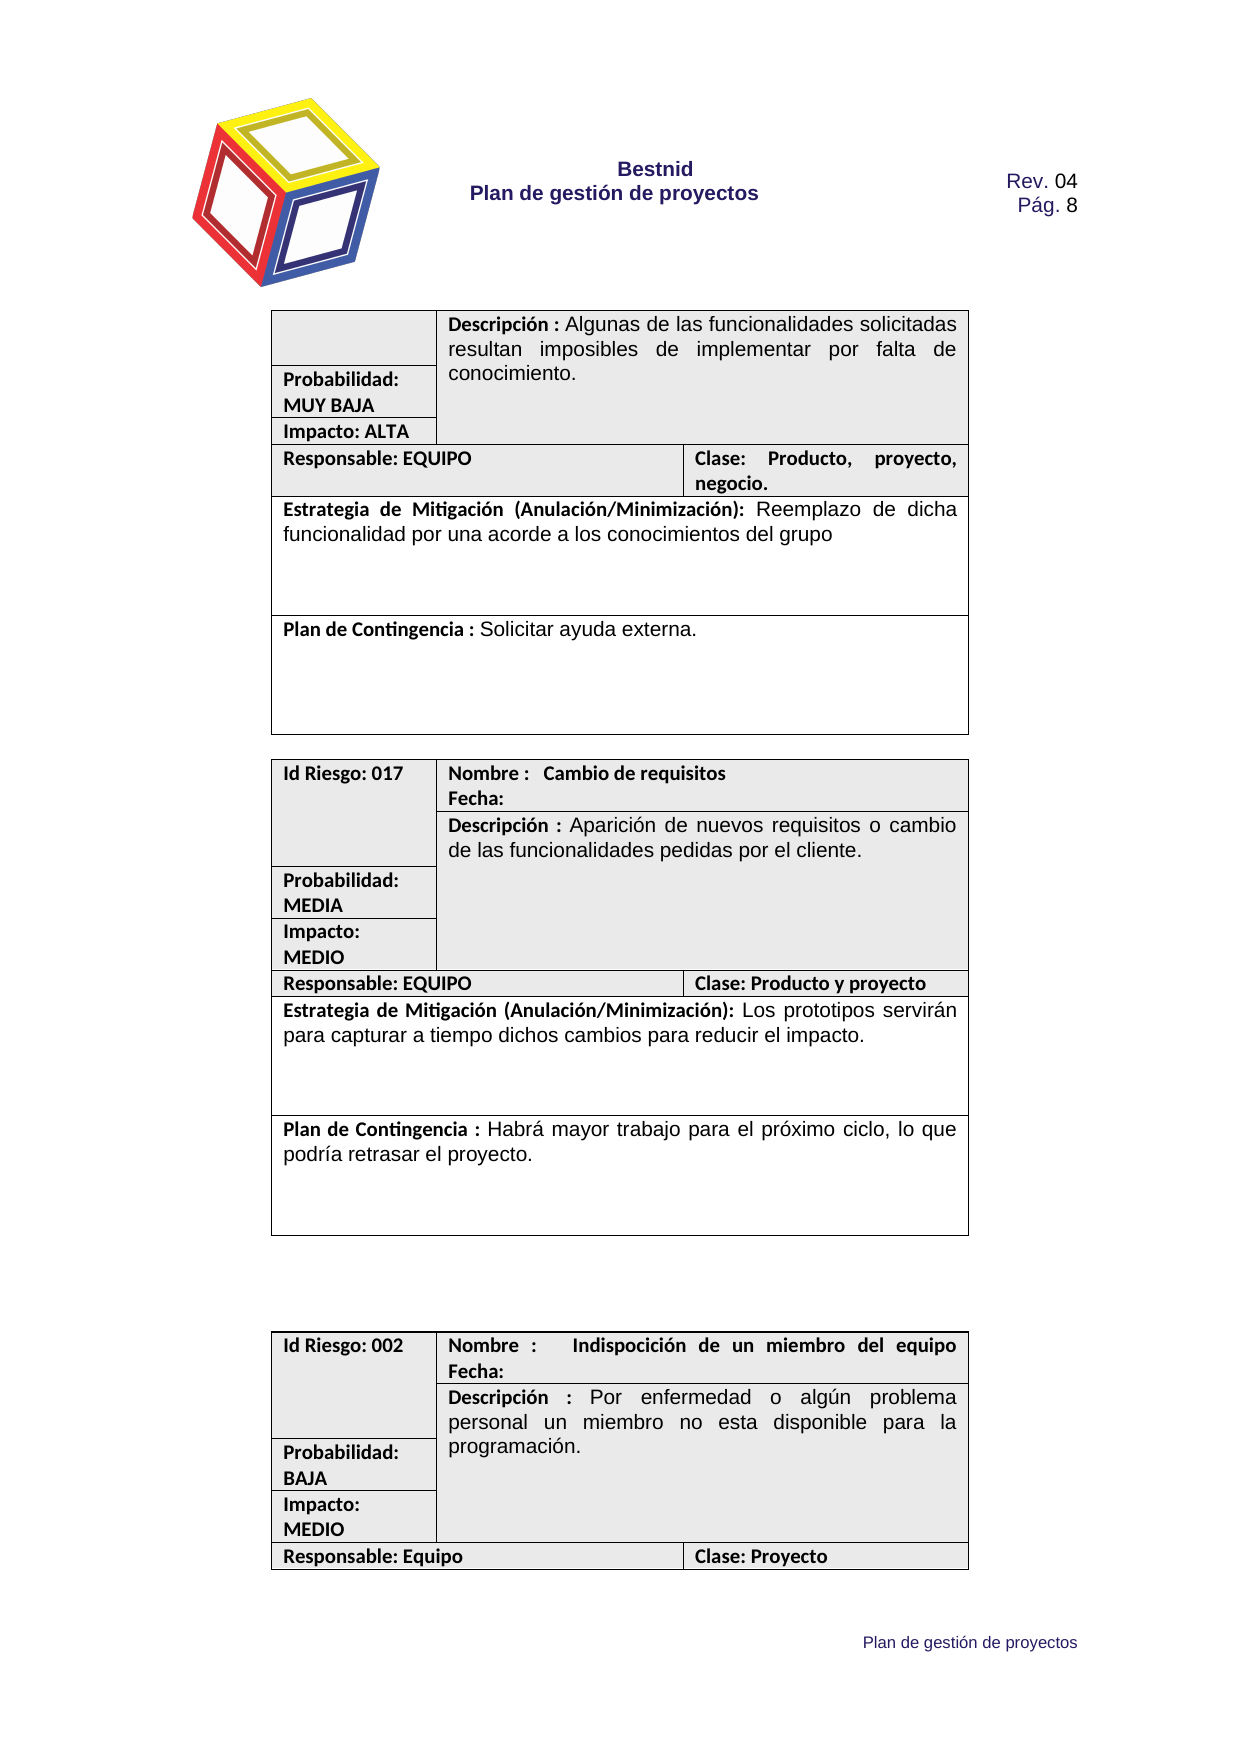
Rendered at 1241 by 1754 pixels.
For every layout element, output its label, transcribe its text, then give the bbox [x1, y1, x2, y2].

table_cell Responsable: EQUIPO [272, 971, 683, 996]
table_header [272, 311, 436, 365]
table_cell Probabilidad: BAJA [272, 1439, 436, 1490]
table_header Nombre : Cambio de requisitos Fecha: [437, 760, 968, 811]
table_cell Probabilidad: MUY BAJA [272, 366, 436, 417]
table_cell Responsable: Equipo [272, 1543, 683, 1568]
table_cell Impacto: MEDIO [272, 919, 436, 969]
table_header Id Riesgo: 002 [272, 1333, 436, 1438]
table_cell Plan de Contingencia : Solicitar ayuda externa. [272, 616, 968, 734]
table_cell Probabilidad: MEDIA [272, 867, 436, 918]
table_cell Descripción : Por enfermedad o algún problema personal un miembro no esta disponible para la programación. [437, 1384, 968, 1542]
table_cell Descripción : Aparición de nuevos requisitos o cambio de las funcionalidades pedidas por el cliente. [437, 812, 968, 969]
table_cell Clase: Producto y proyecto [684, 971, 968, 996]
table_header Id Riesgo: 017 [272, 760, 436, 866]
table_cell Plan de Contingencia : Habrá mayor trabajo para el próximo ciclo, lo que podría retrasar el proyecto. [272, 1116, 968, 1234]
table_cell Impacto: ALTA [272, 418, 436, 444]
table_cell Descripción : Algunas de las funcionalidades solicitadas resultan imposibles de implementar por falta de conocimiento. [437, 311, 968, 444]
table_cell Estrategia de Mitigación (Anulación/Minimización): Reemplazo de dicha funcionalidad por una acorde a los conocimientos del grupo [272, 497, 968, 615]
table_cell Clase: Proyecto [684, 1543, 968, 1568]
table_cell Clase: Producto, proyecto, negocio. [684, 445, 968, 496]
table_cell Impacto: MEDIO [272, 1491, 436, 1542]
table_cell Responsable: EQUIPO [272, 445, 683, 496]
table_header Nombre : Indispocición de un miembro del equipo Fecha: [437, 1333, 968, 1383]
table_cell Estrategia de Mitigación (Anulación/Minimización): Los prototipos servirán para capturar a tiempo dichos cambios para reducir el impacto. [272, 997, 968, 1115]
